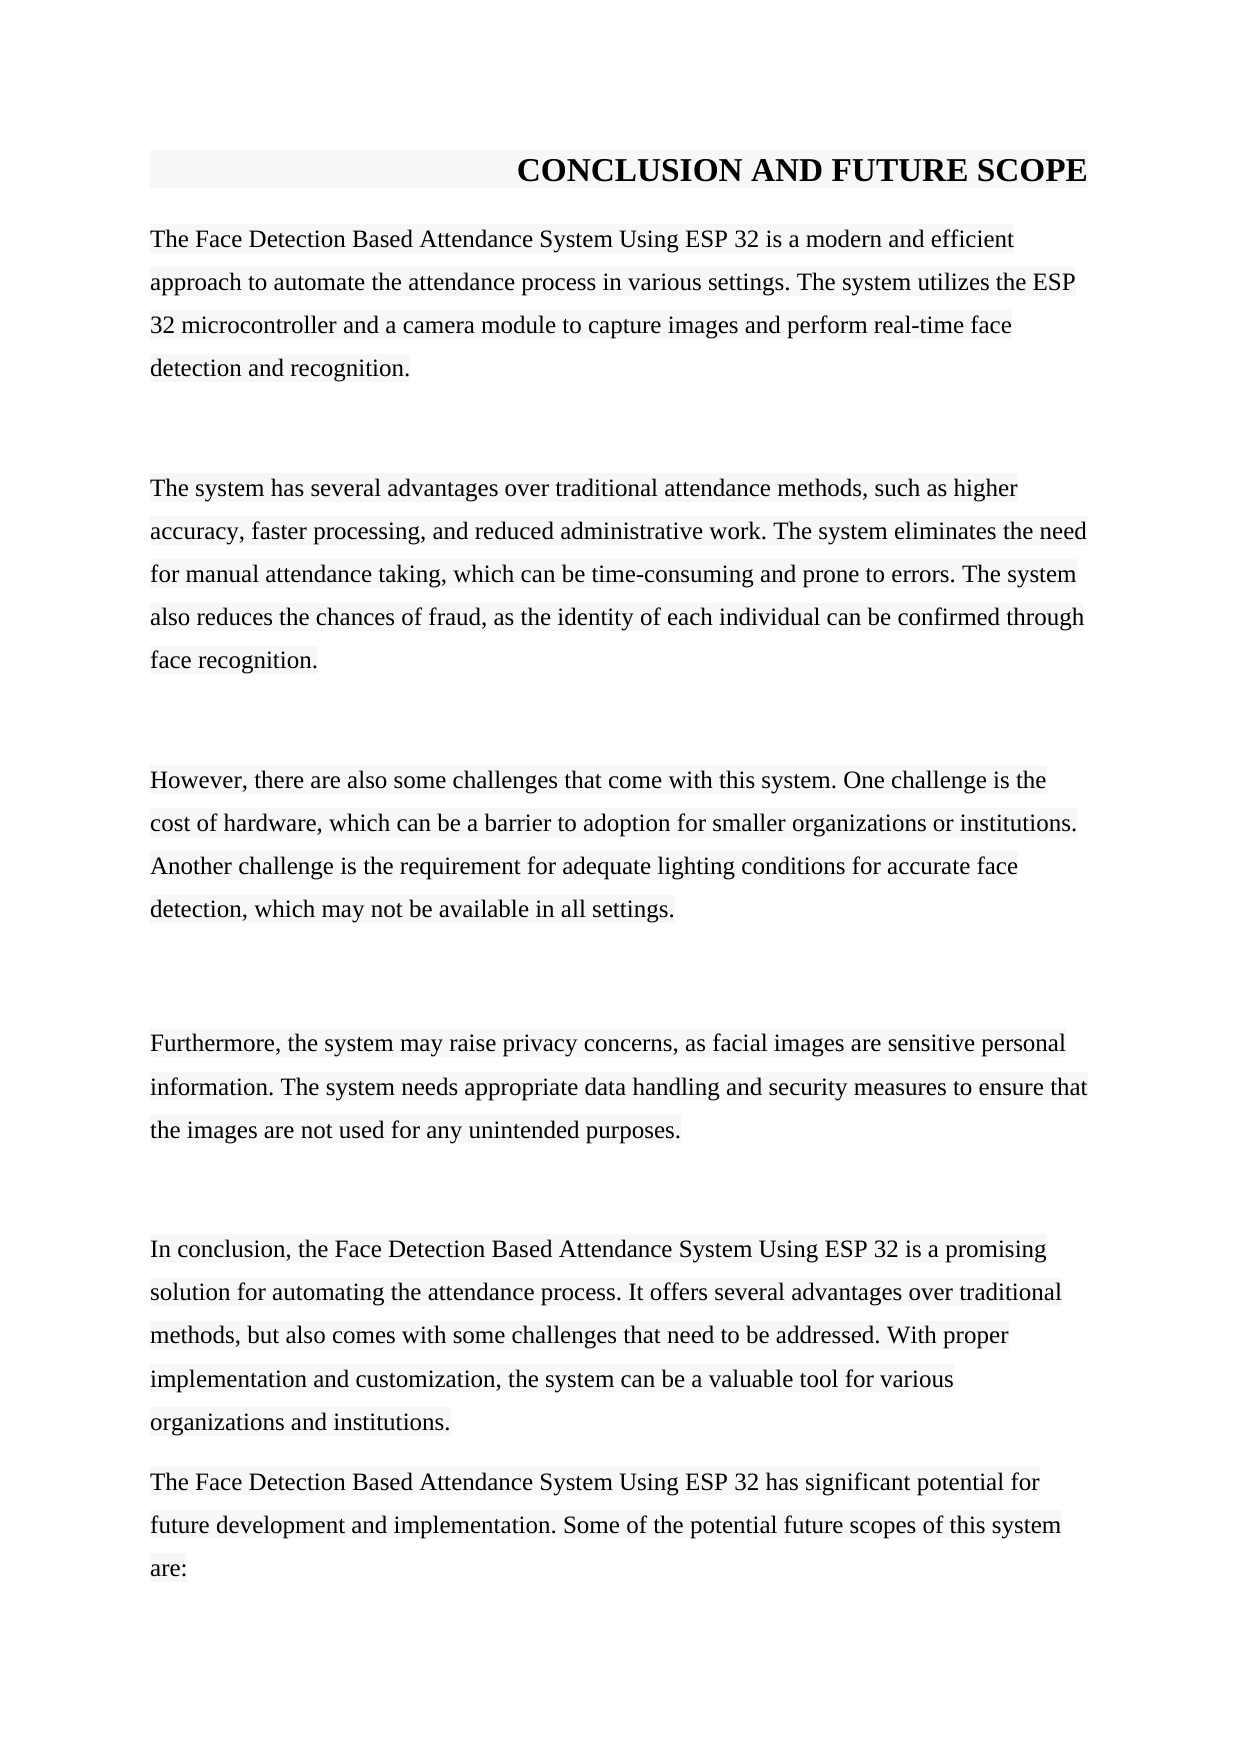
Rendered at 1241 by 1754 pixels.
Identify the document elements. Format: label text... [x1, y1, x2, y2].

text The Face Detection Based Attendance System Using ESP 32 is a modern and efficient approach to automate the attendance process in various settings. The system utilizes the ESP 32 microcontroller and a camera module to capture images and perform real-time face detection and recognition. [150, 224, 1090, 382]
text CONCLUSION AND FUTURE SCOPE [150, 150, 1090, 188]
text However, there are also some challenges that come with this system. One challenge is the cost of hardware, which can be a barrier to adoption for smaller organizations or institutions. Another challenge is the requirement for adequate lighting conditions for accurate face detection, which may not be available in all settings. [150, 765, 1090, 923]
text In conclusion, the Face Detection Based Attendance System Using ESP 32 is a promising solution for automating the attendance process. It offers several advantages over traditional methods, but also comes with some challenges that need to be addressed. With proper implementation and customization, the system can be a valuable tool for various organizations and institutions. [150, 1234, 1090, 1436]
text Furthermore, the system may raise privacy concerns, as facial images are sensitive personal information. The system needs appropriate data handling and security measures to ensure that the images are not used for any unintended purposes. [150, 1028, 1090, 1143]
text The system has several advantages over traditional attendance methods, such as higher accuracy, faster processing, and reduced administrative work. The system eliminates the need for manual attendance taking, which can be time-consuming and prone to errors. The system also reduces the chances of fraud, as the identity of each individual can be confirmed through face recognition. [150, 473, 1090, 674]
text The Face Detection Based Attendance System Using ESP 32 has significant potential for future development and implementation. Some of the potential future scopes of this system are: [150, 1467, 1090, 1582]
